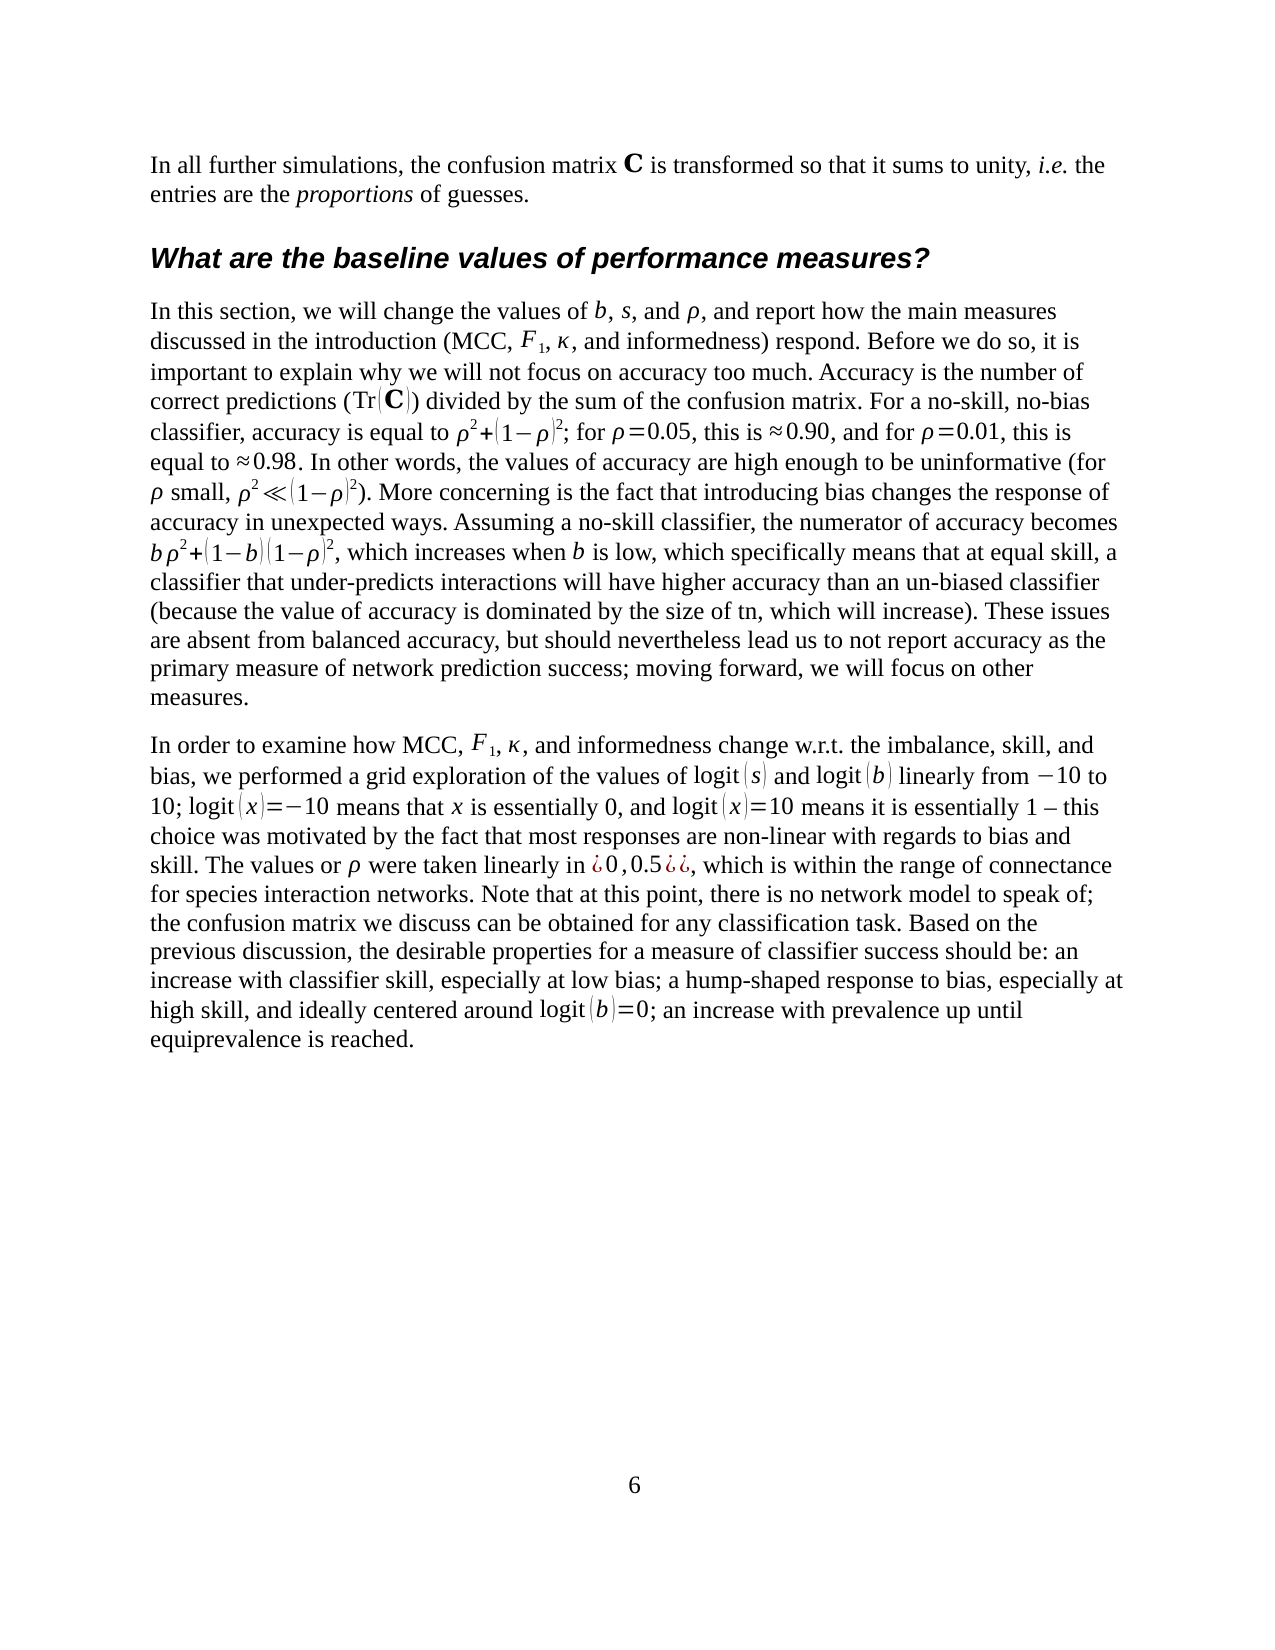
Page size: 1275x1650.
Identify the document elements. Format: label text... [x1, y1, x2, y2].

text In this section, we will change the values of , , and , and report how the main measures discussed in the introduction (MCC, , , and informedness) respond. Before we do so, it is important to explain why we will not focus on accuracy too much. Accuracy is the number of correct predictions () divided by the sum of the confusion matrix. For a no-skill, no-bias classifier, accuracy is equal to ; for , this is , and for , this is equal to . In other words, the values of accuracy are high enough to be uninformative (for small, ). More concerning is the fact that introducing bias changes the response of accuracy in unexpected ways. Assuming a no-skill classifier, the numerator of accuracy becomes , which increases when is low, which specifically means that at equal skill, a classifier that under-predicts interactions will have higher accuracy than an un-biased classifier (because the value of accuracy is dominated by the size of tn, which will increase). These issues are absent from balanced accuracy, but should nevertheless lead us to not report accuracy as the primary measure of network prediction success; moving forward, we will focus on other measures. [150, 296, 1125, 711]
text In all further simulations, the confusion matrix is transformed so that it sums to unity, i.e. the entries are the proportions of guesses. [150, 150, 1125, 207]
text In order to examine how MCC, , , and informedness change w.r.t. the imbalance, skill, and bias, we performed a grid exploration of the values of and linearly from to ; means that is essentially 0, and means it is essentially 1 – this choice was motivated by the fact that most responses are non-linear with regards to bias and skill. The values or were taken linearly in , which is within the range of connectance for species interaction networks. Note that at this point, there is no network model to speak of; the confusion matrix we discuss can be obtained for any classification task. Based on the previous discussion, the desirable properties for a measure of classifier success should be: an increase with classifier skill, especially at low bias; a hump-shaped response to bias, especially at high skill, and ideally centered around ; an increase with prevalence up until equiprevalence is reached. [150, 729, 1125, 1053]
subtitle What are the baseline values of performance measures? [150, 241, 1125, 275]
